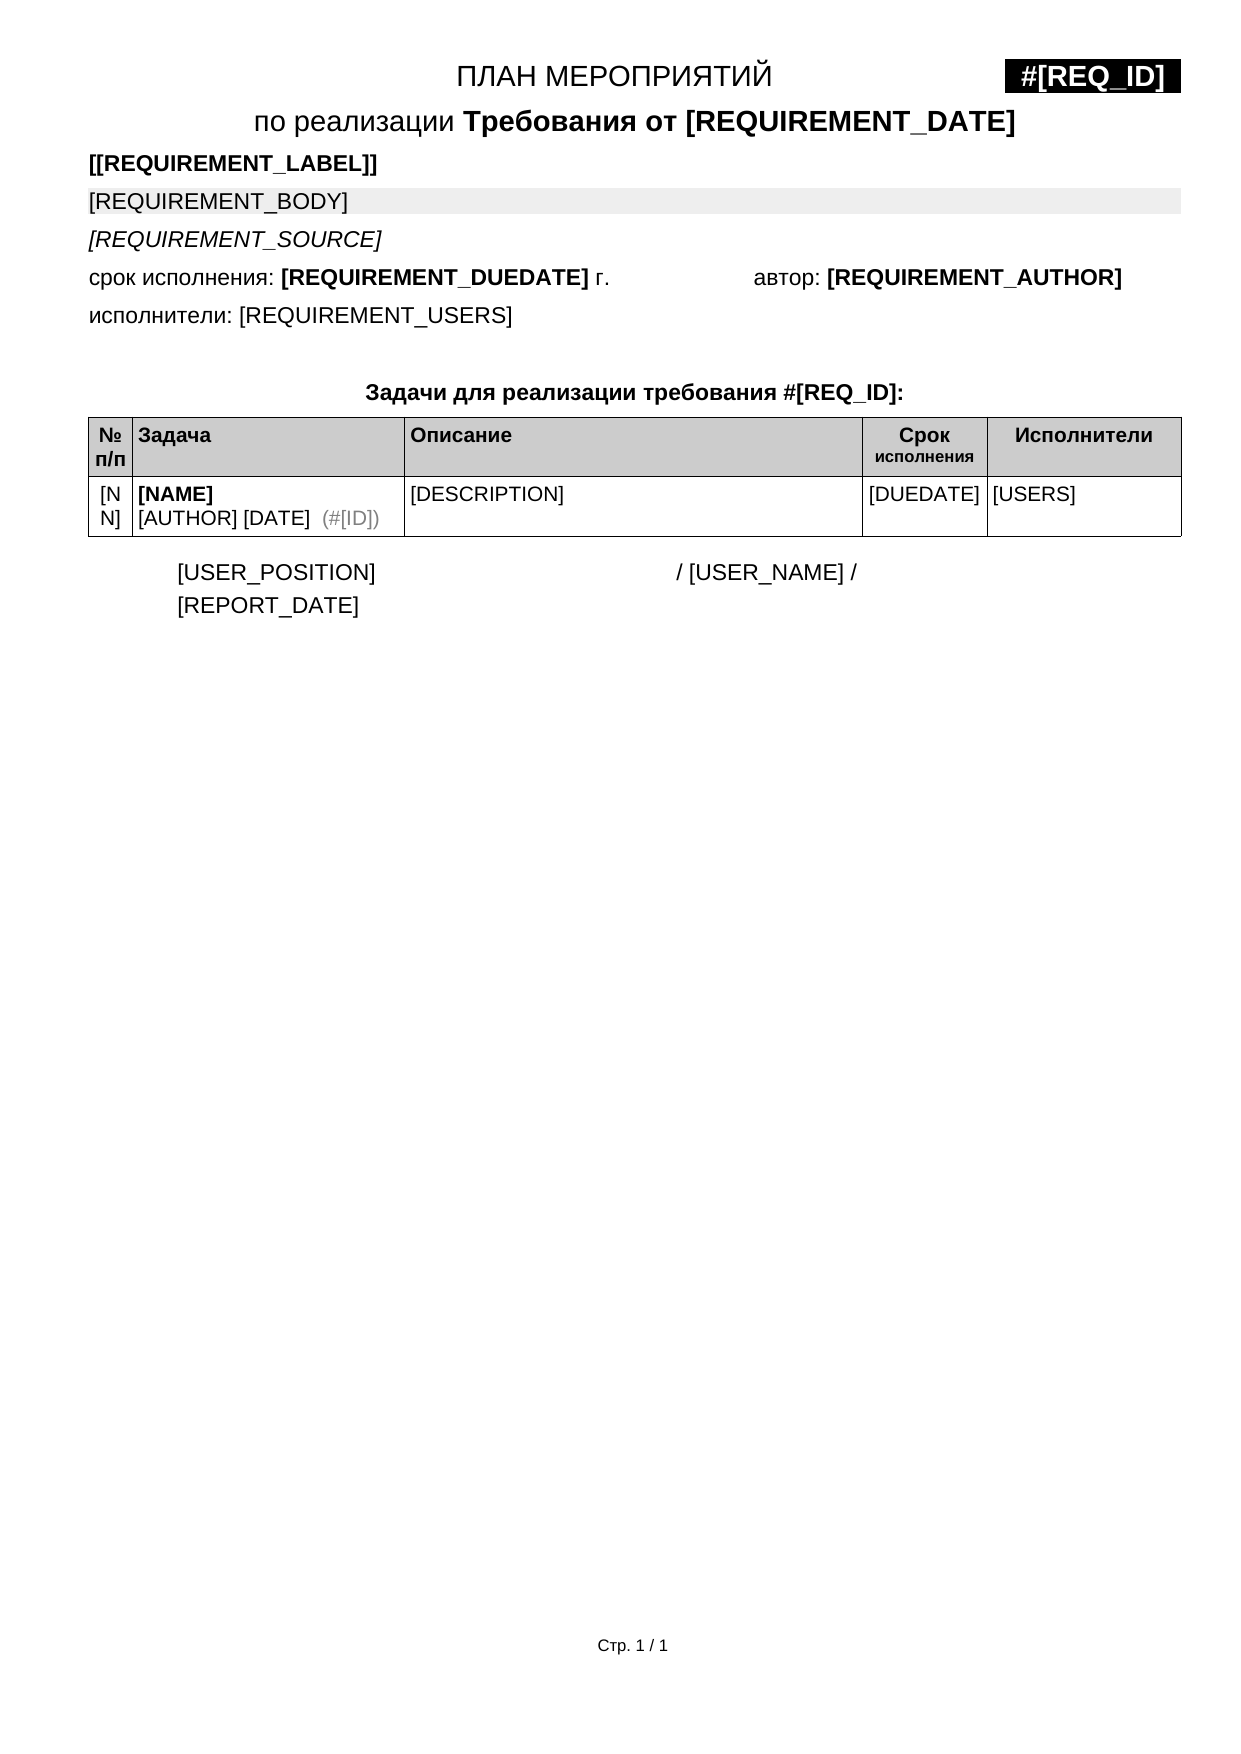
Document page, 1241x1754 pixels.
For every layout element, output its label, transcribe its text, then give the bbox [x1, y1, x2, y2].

table_header ПЛАН МЕРОПРИЯТИЙ [89, 59, 773, 104]
table_cell [NAME] [AUTHOR] [DATE] (#[ID]) [133, 477, 404, 536]
text Задачи для реализации требования #[REQ_ID]: [88, 378, 1181, 405]
table_cell [DUEDATE] [863, 477, 987, 536]
text [REPORT_DATE] [88, 592, 1181, 618]
table_cell [DESCRIPTION] [405, 477, 862, 536]
table_header № п/п [89, 418, 132, 476]
text [[REQUIREMENT_LABEL]] [88, 150, 1181, 176]
table_header Описание [405, 418, 862, 476]
text [REQUIREMENT_SOURCE] [88, 226, 1181, 252]
table_cell [NN] [89, 477, 132, 536]
text исполнители: [REQUIREMENT_USERS] [88, 302, 1181, 328]
table_header Срок исполнения [863, 418, 987, 476]
table_header #[REQ_ID] [773, 59, 1181, 104]
table_header Задача [133, 418, 404, 476]
text срок исполнения: [REQUIREMENT_DUEDATE] г. автор: [REQUIREMENT_AUTHOR] [88, 264, 1181, 290]
subtitle по реализации Требования от [REQUIREMENT_DATE] [88, 104, 1181, 138]
table_header Исполнители [988, 418, 1181, 476]
text [USER_POSITION] / [USER_NAME] / [88, 559, 1181, 586]
text [REQUIREMENT_BODY] [88, 188, 1181, 214]
table_cell [USERS] [988, 477, 1181, 536]
